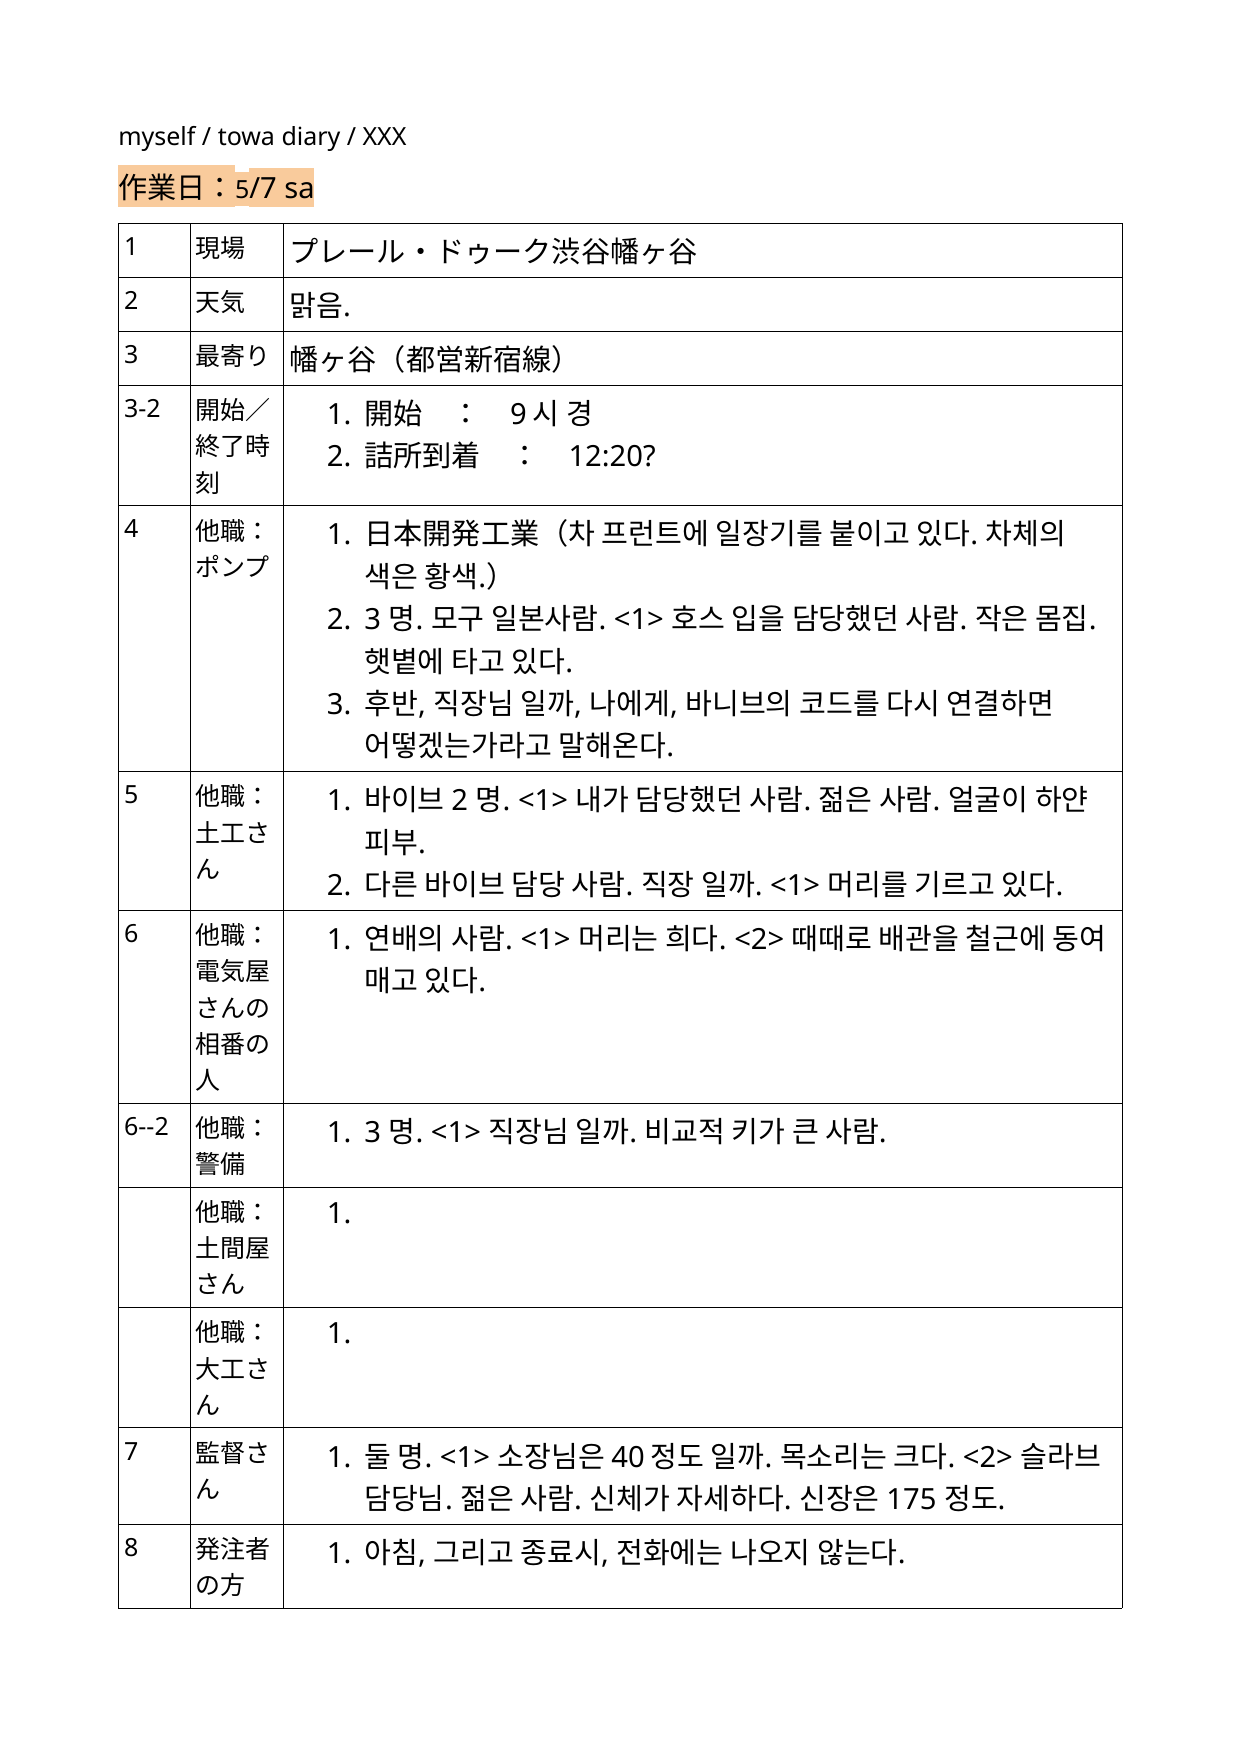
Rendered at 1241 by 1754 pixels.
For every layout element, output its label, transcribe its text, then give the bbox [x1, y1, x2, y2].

table_cell 6 [119, 911, 190, 1103]
text myself / towa diary / XXX [118, 118, 1122, 152]
table_cell 最寄り [191, 332, 283, 385]
table_header 1 [119, 224, 190, 277]
table_cell 発注者の方 [191, 1525, 283, 1608]
text 作業日：5/7 sa [118, 165, 1122, 207]
table_cell 他職：警備 [191, 1104, 283, 1187]
table_cell 2 [119, 278, 190, 331]
table_cell 아침, 그리고 종료시, 전화에는 나오지 않는다. [284, 1525, 1122, 1608]
table_cell 他職：大工さん [191, 1308, 283, 1427]
table_cell [119, 1308, 190, 1427]
table_cell 開始 ： 9시 경 詰所到着 ： 12:20? [284, 386, 1122, 505]
table_header 現場 [191, 224, 283, 277]
table_cell 둘 명. <1> 소장님은 40정도 일까. 목소리는 크다. <2> 슬라브 담당님. 젊은 사람. 신체가 자세하다. 신장은 175 정도. [284, 1428, 1122, 1524]
table_cell 幡ヶ谷（都営新宿線） [284, 332, 1122, 385]
table_cell 6--2 [119, 1104, 190, 1187]
table_cell [284, 1188, 1122, 1307]
table_cell 7 [119, 1428, 190, 1524]
table_cell 3-2 [119, 386, 190, 505]
table_cell 天気 [191, 278, 283, 331]
table_cell 맑음. [284, 278, 1122, 331]
table_cell 監督さん [191, 1428, 283, 1524]
table_cell 日本開発工業（차 프런트에 일장기를 붙이고 있다. 차체의 색은 황색.） 3 명. 모구 일본사람. <1> 호스 입을 담당했던 사람. 작은 몸집. 햇볕에 타고 있다. 후반, 직장님 일까, 나에게, 바니브의 코드를 다시 연결하면 어떻겠는가라고 말해온다. [284, 506, 1122, 771]
table_cell 4 [119, 506, 190, 771]
table_cell [119, 1188, 190, 1307]
table_cell 他職：ポンプ [191, 506, 283, 771]
table_cell 8 [119, 1525, 190, 1608]
table_cell 3 명. <1> 직장님 일까. 비교적 키가 큰 사람. [284, 1104, 1122, 1187]
table_cell [284, 1308, 1122, 1427]
table_cell 5 [119, 772, 190, 910]
table_cell 바이브 2 명. <1> 내가 담당했던 사람. 젊은 사람. 얼굴이 하얀 피부. 다른 바이브 담당 사람. 직장 일까. <1> 머리를 기르고 있다. [284, 772, 1122, 910]
table_cell 연배의 사람. <1> 머리는 희다. <2> 때때로 배관을 철근에 동여 매고 있다. [284, 911, 1122, 1103]
table_cell 他職：土工さん [191, 772, 283, 910]
table_cell 他職：電気屋さんの相番の人 [191, 911, 283, 1103]
table_cell 開始／終了時刻 [191, 386, 283, 505]
table_cell 3 [119, 332, 190, 385]
table_header プレール・ドゥーク渋谷幡ヶ谷 [284, 224, 1122, 277]
table_cell 他職：土間屋さん [191, 1188, 283, 1307]
